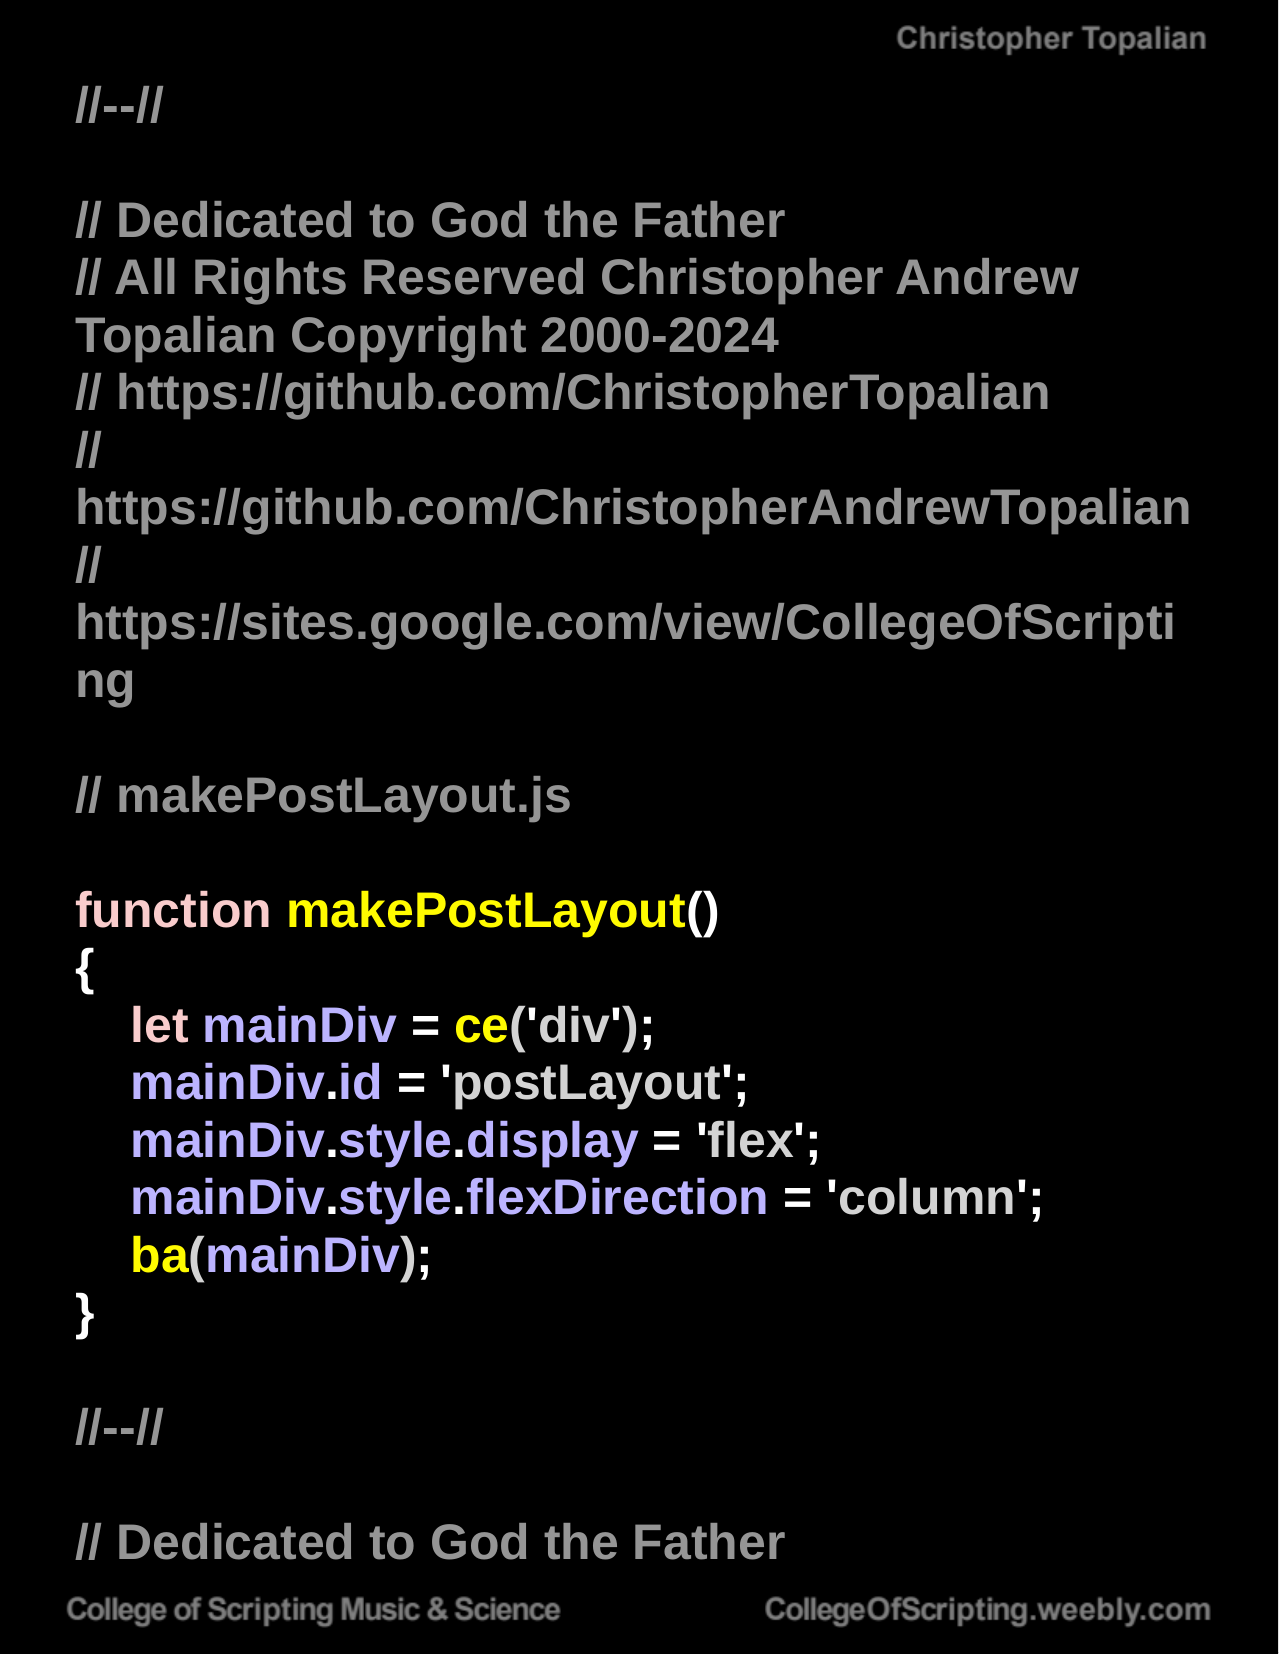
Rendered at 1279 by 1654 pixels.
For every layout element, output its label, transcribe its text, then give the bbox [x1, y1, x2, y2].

text } [75, 1282, 1203, 1340]
text // https://github.com/ChristopherAndrewTopalian [75, 420, 1203, 535]
text // All Rights Reserved Christopher Andrew Topalian Copyright 2000-2024 [75, 247, 1203, 362]
text mainDiv.id = 'postLayout'; [75, 1052, 1203, 1110]
text //--// [75, 75, 1203, 132]
text // Dedicated to God the Father [75, 1512, 1203, 1570]
text // Dedicated to God the Father [75, 190, 1203, 247]
text ba(mainDiv); [75, 1225, 1203, 1282]
text function makePostLayout() [75, 880, 1203, 937]
text let mainDiv = ce('div'); [75, 995, 1203, 1052]
text mainDiv.style.display = 'flex'; [75, 1110, 1203, 1167]
text // makePostLayout.js [75, 765, 1203, 822]
text // https://github.com/ChristopherTopalian [75, 362, 1203, 420]
text mainDiv.style.flexDirection = 'column'; [75, 1167, 1203, 1225]
text //--// [75, 1397, 1203, 1455]
text { [75, 937, 1203, 995]
text // https://sites.google.com/view/CollegeOfScripting [75, 535, 1203, 707]
